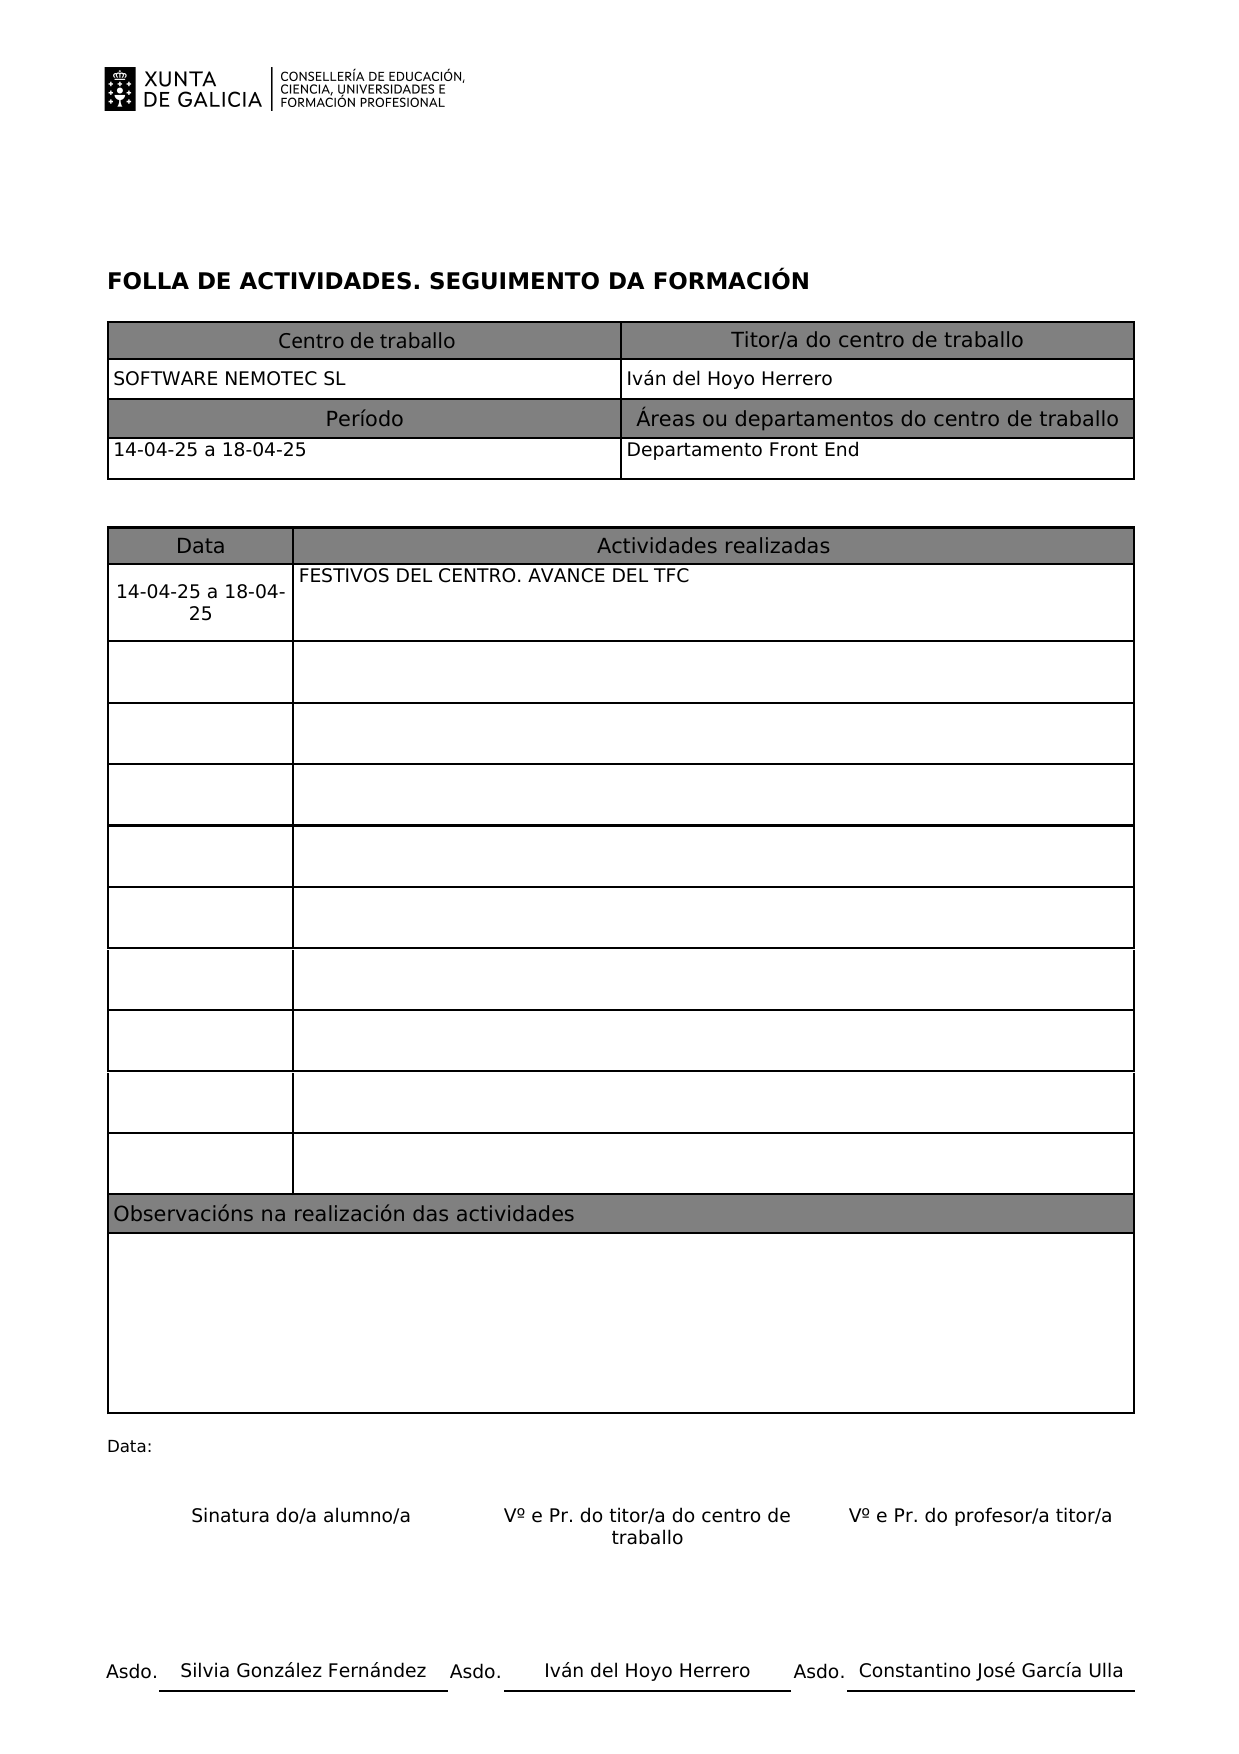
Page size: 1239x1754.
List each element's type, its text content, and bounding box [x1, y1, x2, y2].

table_cell [823, 1536, 847, 1558]
table_cell [809, 1465, 823, 1495]
table_cell [1138, 565, 1239, 642]
table_cell [448, 1536, 466, 1558]
table_cell [448, 480, 466, 526]
table_cell [791, 1437, 809, 1465]
table_cell [0, 439, 104, 480]
table_cell 14-04-25 a 18-04-25 [109, 565, 292, 640]
table_cell [809, 1437, 823, 1465]
table_cell [847, 241, 1102, 268]
table_cell Actividades realizadas [294, 529, 1133, 563]
table_header [0, 0, 104, 41]
table_cell [1102, 1414, 1135, 1437]
table_cell Asdo. [105, 1651, 159, 1692]
table_cell [294, 704, 1133, 763]
table_cell [159, 1414, 167, 1437]
table_cell [466, 155, 485, 241]
table_cell [159, 41, 167, 67]
table_cell [107, 1536, 157, 1558]
table_cell [292, 1558, 445, 1651]
table_cell [504, 155, 620, 241]
table_cell Centro de traballo [109, 323, 620, 358]
table_cell [847, 480, 1102, 526]
table_header [292, 0, 445, 41]
table_cell [809, 1414, 823, 1437]
table_cell [0, 765, 104, 827]
table_cell Titor/a do centro de traballo [622, 323, 1133, 358]
table_cell [292, 309, 445, 321]
table_cell [0, 321, 104, 360]
table_cell [1138, 68, 1239, 154]
table_cell [1138, 1536, 1239, 1558]
table_cell FESTIVOS DEL CENTRO. AVANCE DEL TFC [294, 565, 1133, 640]
table_cell [107, 1495, 157, 1536]
table_cell [1138, 1234, 1239, 1414]
table_cell [791, 155, 809, 241]
table_cell [809, 1536, 823, 1558]
table_cell [791, 1465, 809, 1495]
table_cell [448, 155, 466, 241]
table_cell [1138, 827, 1239, 888]
table_cell [107, 1558, 157, 1651]
table_cell SOFTWARE NEMOTEC SL [109, 360, 620, 398]
table_cell [809, 41, 823, 67]
table_cell [294, 1011, 1133, 1070]
table_cell FOLLA DE ACTIVIDADES. SEGUIMENTO DA FORMACIÓN [107, 269, 1102, 309]
table_cell [620, 41, 791, 67]
table_cell [1138, 1558, 1239, 1651]
table_cell [109, 827, 292, 886]
table_cell [0, 1651, 104, 1692]
table_cell [0, 400, 104, 439]
table_cell 14-04-25 a 18-04-25 [109, 439, 620, 478]
table_cell [504, 41, 620, 67]
table_cell [1138, 155, 1239, 241]
table_cell [292, 1465, 445, 1495]
table_cell [292, 1536, 445, 1558]
table_cell [466, 1437, 485, 1465]
table_cell [847, 1465, 1102, 1495]
table_cell [466, 1414, 485, 1437]
table_cell [1138, 1414, 1239, 1437]
table_cell [107, 1414, 157, 1437]
table_cell [485, 41, 503, 67]
table_cell [485, 155, 503, 241]
table_cell [847, 309, 1102, 321]
table_cell [466, 1558, 485, 1651]
table_cell [107, 241, 157, 268]
table_cell [1138, 1195, 1239, 1234]
table_cell [448, 1558, 466, 1651]
table_cell [620, 241, 791, 268]
table_cell [167, 241, 292, 268]
table_cell [294, 888, 1133, 947]
table_cell [0, 360, 104, 400]
table_cell [791, 68, 809, 154]
table_cell [167, 309, 292, 321]
table_header [167, 0, 292, 41]
table_cell [791, 1414, 809, 1437]
table_cell [823, 480, 847, 526]
table_cell [1138, 41, 1239, 67]
table_cell [847, 1558, 1102, 1651]
table_header [809, 0, 823, 41]
table_cell [0, 480, 104, 526]
table_cell [109, 765, 292, 824]
table_cell [1138, 642, 1239, 704]
table_cell [504, 1558, 620, 1651]
table_header [466, 0, 485, 41]
table_cell [1138, 1495, 1239, 1536]
table_cell [1102, 68, 1135, 154]
table_cell [0, 68, 104, 154]
table_cell [504, 480, 620, 526]
table_cell [1102, 41, 1135, 67]
table_cell [466, 41, 485, 67]
table_cell [823, 1437, 847, 1465]
table_cell [292, 1414, 445, 1437]
table_cell [109, 1011, 292, 1070]
table_cell [0, 565, 104, 642]
table_cell [159, 309, 167, 321]
table_cell [809, 68, 823, 154]
table_cell [159, 155, 167, 241]
table_cell [620, 1437, 791, 1465]
table_cell [847, 41, 1102, 67]
table_cell [823, 309, 847, 321]
table_cell [620, 309, 791, 321]
table_cell [1138, 439, 1239, 480]
table_cell Data: [107, 1437, 167, 1465]
table_cell [620, 480, 791, 526]
table_cell [504, 68, 620, 154]
table_cell [466, 68, 485, 154]
table_cell [485, 480, 503, 526]
table_cell [167, 155, 292, 241]
table_cell [0, 269, 104, 309]
table_cell Iván del Hoyo Herrero [504, 1651, 791, 1690]
table_cell Silvia González Fernández [159, 1651, 448, 1690]
table_cell [823, 68, 847, 154]
table_cell [620, 1465, 791, 1495]
table_header [1102, 0, 1135, 41]
table_header [823, 0, 847, 41]
table_cell [466, 1536, 485, 1558]
table_header [1138, 0, 1239, 41]
table_cell [294, 1134, 1133, 1193]
table_cell [1138, 241, 1239, 268]
table_cell [809, 1495, 823, 1536]
table_cell [809, 309, 823, 321]
table_cell [485, 1414, 503, 1437]
table_cell [109, 1234, 1133, 1412]
table_cell [1138, 1011, 1239, 1072]
table_cell [791, 309, 809, 321]
table_cell [109, 642, 292, 702]
table_cell [159, 1536, 167, 1558]
table_cell [0, 950, 104, 1011]
table_cell [791, 480, 809, 526]
table_cell [1102, 1558, 1135, 1651]
table_cell [159, 1465, 167, 1495]
table_cell [809, 155, 823, 241]
table_cell [847, 155, 1102, 241]
table_cell [1138, 704, 1239, 765]
table_cell [1138, 888, 1239, 949]
table_cell [448, 309, 466, 321]
table_cell [791, 41, 809, 67]
table_cell [107, 155, 157, 241]
table_header [159, 0, 167, 41]
table_cell Asdo. [791, 1651, 847, 1692]
table_cell [0, 704, 104, 765]
table_cell [448, 41, 466, 67]
table_cell [109, 704, 292, 763]
table_cell [107, 41, 157, 67]
table_cell [292, 241, 445, 268]
table_cell [485, 1465, 503, 1495]
table_cell [847, 1414, 1102, 1437]
table_header [504, 0, 620, 41]
table_cell [1138, 1134, 1239, 1195]
table_cell [485, 68, 503, 154]
table_cell [1138, 1437, 1239, 1465]
table_cell [1102, 269, 1135, 309]
table_cell [847, 1437, 1102, 1465]
table_cell Data [109, 529, 292, 563]
table_cell [791, 1558, 809, 1651]
table_header [448, 0, 466, 41]
table_cell [107, 1465, 157, 1495]
table_cell [292, 155, 445, 241]
table_cell Iván del Hoyo Herrero [622, 360, 1133, 398]
table_cell [466, 309, 485, 321]
table_cell Asdo. [448, 1651, 503, 1692]
table_cell [159, 241, 167, 268]
table_cell Vº e Pr. do titor/a do centro de traballo [485, 1495, 809, 1558]
table_cell [292, 1437, 445, 1465]
table_cell [809, 241, 823, 268]
table_cell [0, 526, 104, 565]
table_cell [847, 1536, 1102, 1558]
table_cell [504, 1437, 620, 1465]
table_cell [167, 480, 292, 526]
table_cell [791, 241, 809, 268]
table_cell [809, 480, 823, 526]
table_cell [1138, 360, 1239, 400]
table_cell [0, 1234, 104, 1414]
table_cell [448, 241, 466, 268]
table_cell [1138, 480, 1239, 526]
table_cell [109, 888, 292, 947]
table_cell [466, 480, 485, 526]
table_cell [0, 1536, 104, 1558]
table_cell [620, 1558, 791, 1651]
table_cell [1138, 765, 1239, 827]
table_cell [0, 1011, 104, 1072]
table_cell [294, 1073, 1133, 1132]
table_cell [448, 1495, 466, 1536]
table_cell [0, 1495, 104, 1536]
table_cell [1138, 309, 1239, 321]
table_cell [0, 1134, 104, 1195]
table_cell [0, 155, 104, 241]
table_cell [0, 1558, 104, 1651]
table_cell [448, 1465, 466, 1495]
table_cell [109, 1134, 292, 1193]
table_cell [485, 1437, 503, 1465]
table_cell Período [109, 400, 620, 437]
table_cell [167, 41, 292, 67]
table_cell Sinatura do/a alumno/a [157, 1495, 445, 1536]
table_cell [0, 1465, 104, 1495]
table_cell [0, 41, 104, 67]
table_cell [620, 1414, 791, 1437]
table_cell [292, 480, 445, 526]
table_cell Vº e Pr. do profesor/a titor/a [823, 1495, 1138, 1536]
table_cell [167, 1414, 292, 1437]
table_cell [823, 241, 847, 268]
table_cell [1102, 155, 1135, 241]
table_cell Constantino José García Ulla [847, 1651, 1135, 1690]
table_cell [466, 1465, 485, 1495]
table_cell [294, 642, 1133, 702]
table_cell [167, 1437, 292, 1465]
table_cell [823, 1414, 847, 1437]
table_cell [159, 1558, 167, 1651]
table_cell [0, 1437, 104, 1465]
table_cell [466, 1495, 485, 1536]
table_cell [823, 1558, 847, 1651]
table_cell [0, 241, 104, 268]
table_cell [1138, 526, 1239, 565]
table_header [107, 0, 157, 41]
table_cell [485, 1558, 503, 1651]
table_cell [485, 241, 503, 268]
table_cell [485, 309, 503, 321]
table_cell [504, 1465, 620, 1495]
table_cell [620, 155, 791, 241]
table_cell [1138, 400, 1239, 439]
table_cell [466, 241, 485, 268]
table_cell [294, 950, 1133, 1009]
table_cell [0, 1195, 104, 1234]
table_cell [109, 1073, 292, 1132]
table_cell [0, 888, 104, 949]
table_header [791, 0, 809, 41]
table_header [847, 0, 1102, 41]
table_cell [504, 309, 620, 321]
table_cell [1102, 1536, 1135, 1558]
table_cell [823, 41, 847, 67]
table_cell [809, 1558, 823, 1651]
table_cell [294, 827, 1133, 886]
table_cell [107, 309, 157, 321]
table_cell [0, 827, 104, 888]
table_cell [504, 1414, 620, 1437]
table_cell Áreas ou departamentos do centro de traballo [622, 400, 1133, 437]
table_cell [1138, 1073, 1239, 1134]
table_cell [1138, 950, 1239, 1011]
table_cell [504, 241, 620, 268]
table_cell [292, 41, 445, 67]
table_cell Observacións na realización das actividades [109, 1195, 1133, 1232]
table_cell [109, 950, 292, 1009]
table_cell [1138, 321, 1239, 360]
table_cell [159, 480, 167, 526]
table_cell [1102, 241, 1135, 268]
table_cell [167, 1558, 292, 1651]
table_cell [1138, 1651, 1239, 1692]
table_cell [0, 642, 104, 704]
table_cell [1102, 1465, 1135, 1495]
table_cell [167, 1536, 292, 1558]
table_cell [0, 309, 104, 321]
table_cell [823, 155, 847, 241]
table_cell [620, 68, 791, 154]
table_cell [0, 1073, 104, 1134]
table_cell [0, 1414, 104, 1437]
table_cell [167, 1465, 292, 1495]
table_cell [823, 1465, 847, 1495]
table_cell [448, 1414, 466, 1437]
table_cell [294, 765, 1133, 824]
picture [104, 67, 465, 111]
table_cell [105, 68, 466, 154]
table_cell [1102, 480, 1135, 526]
table_cell [1138, 269, 1239, 309]
table_cell Departamento Front End [622, 439, 1133, 478]
table_header [620, 0, 791, 41]
table_cell [107, 480, 157, 526]
table_cell [1102, 309, 1135, 321]
table_cell [448, 1437, 466, 1465]
table_cell [847, 68, 1102, 154]
table_cell [1138, 1465, 1239, 1495]
table_header [485, 0, 503, 41]
table_cell [1102, 1437, 1135, 1465]
